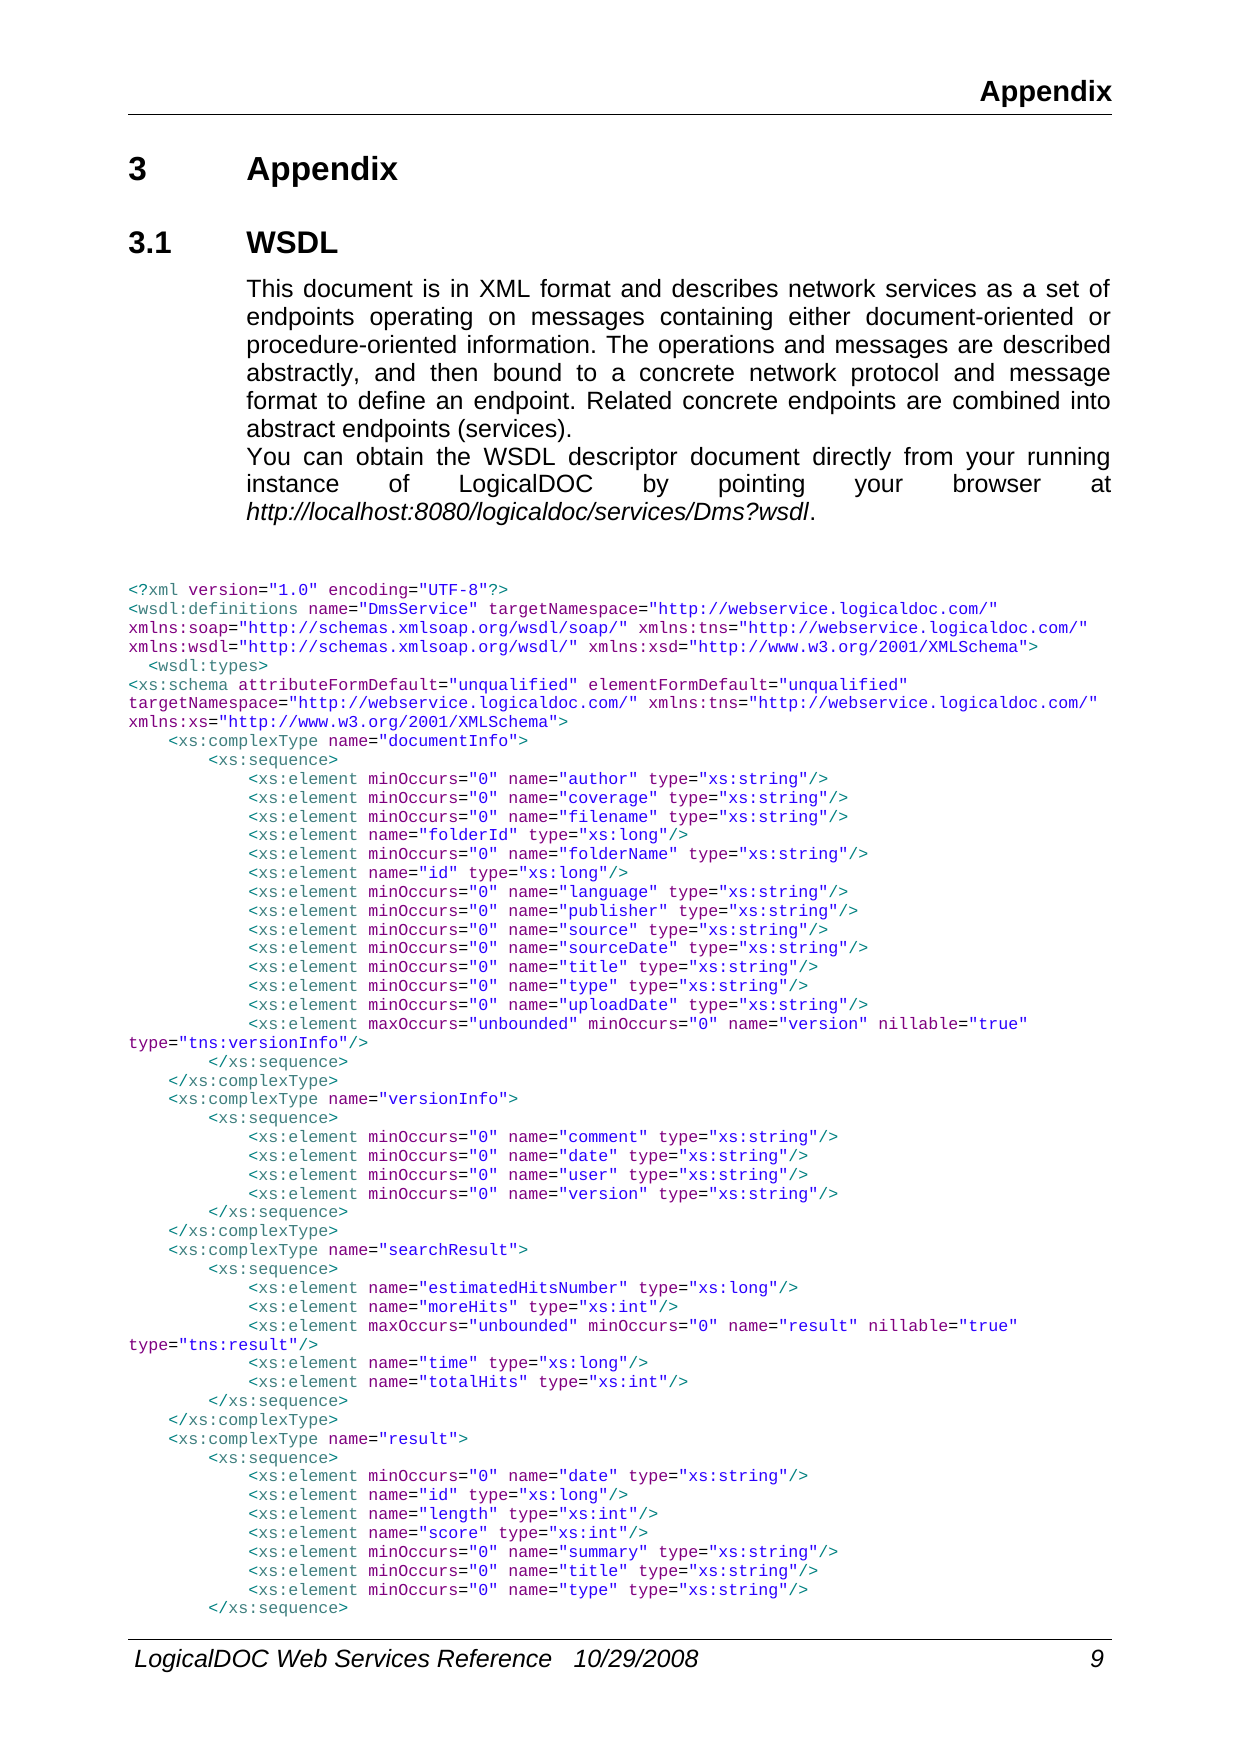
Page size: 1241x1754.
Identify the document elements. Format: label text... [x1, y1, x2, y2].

text <xs:element name="time" type="xs:long"/> [128, 1355, 1112, 1374]
text </xs:sequence> [128, 1204, 1112, 1223]
text <xs:element minOccurs="0" name="source" type="xs:string"/> [128, 921, 1112, 940]
text You can obtain the WSDL descriptor document directly from your running instance of LogicalDOC by pointing your browser at http://localhost:8080/logicaldoc/services/Dms?wsdl. [246, 442, 1112, 526]
text </xs:sequence> [128, 1053, 1112, 1072]
text <xs:element name="length" type="xs:int"/> [128, 1506, 1112, 1524]
text <xs:element minOccurs="0" name="summary" type="xs:string"/> [128, 1543, 1112, 1562]
text <xs:element minOccurs="0" name="language" type="xs:string"/> [128, 883, 1112, 902]
text <xs:complexType name="searchResult"> [128, 1242, 1112, 1261]
text This document is in XML format and describes network services as a set of endpoints operating on messages containing either document-oriented or procedure-oriented information. The operations and messages are described abstractly, and then bound to a concrete network protocol and message format to define an endpoint. Related concrete endpoints are combined into abstract endpoints (services). [246, 275, 1112, 442]
text <xs:sequence> [128, 1110, 1112, 1129]
text <xs:element maxOccurs="unbounded" minOccurs="0" name="version" nillable="true" type="tns:versionInfo"/> [128, 1016, 1112, 1053]
text <xs:element name="moreHits" type="xs:int"/> [128, 1298, 1112, 1317]
text <xs:complexType name="versionInfo"> [128, 1091, 1112, 1110]
text <?xml version="1.0" encoding="UTF-8"?> [128, 582, 1112, 601]
text <xs:complexType name="documentInfo"> [128, 733, 1112, 752]
text </xs:sequence> [128, 1600, 1112, 1619]
text <xs:element minOccurs="0" name="publisher" type="xs:string"/> [128, 902, 1112, 921]
text <xs:element minOccurs="0" name="user" type="xs:string"/> [128, 1166, 1112, 1185]
text <xs:element minOccurs="0" name="uploadDate" type="xs:string"/> [128, 997, 1112, 1016]
text <xs:element minOccurs="0" name="author" type="xs:string"/> [128, 770, 1112, 789]
text <xs:sequence> [128, 752, 1112, 770]
text <xs:sequence> [128, 1449, 1112, 1468]
text <xs:element minOccurs="0" name="version" type="xs:string"/> [128, 1185, 1112, 1204]
text </xs:complexType> [128, 1223, 1112, 1242]
text <xs:element name="id" type="xs:long"/> [128, 865, 1112, 883]
text <wsdl:types> [128, 657, 1112, 676]
text <xs:element minOccurs="0" name="date" type="xs:string"/> [128, 1147, 1112, 1166]
text <xs:element minOccurs="0" name="folderName" type="xs:string"/> [128, 846, 1112, 865]
text <xs:element minOccurs="0" name="type" type="xs:string"/> [128, 978, 1112, 997]
text <xs:element minOccurs="0" name="comment" type="xs:string"/> [128, 1129, 1112, 1147]
text <xs:element maxOccurs="unbounded" minOccurs="0" name="result" nillable="true" type="tns:result"/> [128, 1317, 1112, 1355]
text </xs:sequence> [128, 1393, 1112, 1411]
text </xs:complexType> [128, 1072, 1112, 1091]
text </xs:complexType> [128, 1411, 1112, 1430]
text <xs:element name="totalHits" type="xs:int"/> [128, 1374, 1112, 1393]
subtitle WSDL [128, 225, 1112, 260]
text <xs:element name="estimatedHitsNumber" type="xs:long"/> [128, 1279, 1112, 1298]
text <xs:element name="folderId" type="xs:long"/> [128, 827, 1112, 846]
text <xs:element name="score" type="xs:int"/> [128, 1524, 1112, 1543]
text <xs:element name="id" type="xs:long"/> [128, 1487, 1112, 1506]
text <xs:sequence> [128, 1261, 1112, 1279]
text <xs:element minOccurs="0" name="type" type="xs:string"/> [128, 1581, 1112, 1600]
text <xs:element minOccurs="0" name="title" type="xs:string"/> [128, 959, 1112, 978]
text <xs:element minOccurs="0" name="title" type="xs:string"/> [128, 1562, 1112, 1581]
text <xs:element minOccurs="0" name="coverage" type="xs:string"/> [128, 789, 1112, 808]
text <xs:element minOccurs="0" name="sourceDate" type="xs:string"/> [128, 940, 1112, 959]
text <xs:element minOccurs="0" name="date" type="xs:string"/> [128, 1468, 1112, 1487]
subtitle Appendix [128, 150, 1112, 187]
text <xs:schema attributeFormDefault="unqualified" elementFormDefault="unqualified" targetNamespace="http://webservice.logicaldoc.com/" xmlns:tns="http://webservice.logicaldoc.com/" xmlns:xs="http://www.w3.org/2001/XMLSchema"> [128, 676, 1112, 733]
text <xs:element minOccurs="0" name="filename" type="xs:string"/> [128, 808, 1112, 827]
text <xs:complexType name="result"> [128, 1430, 1112, 1449]
text <wsdl:definitions name="DmsService" targetNamespace="http://webservice.logicaldoc.com/" xmlns:soap="http://schemas.xmlsoap.org/wsdl/soap/" xmlns:tns="http://webservice.logicaldoc.com/" xmlns:wsdl="http://schemas.xmlsoap.org/wsdl/" xmlns:xsd="http://www.w3.org/2001/XMLSchema"> [128, 601, 1112, 657]
